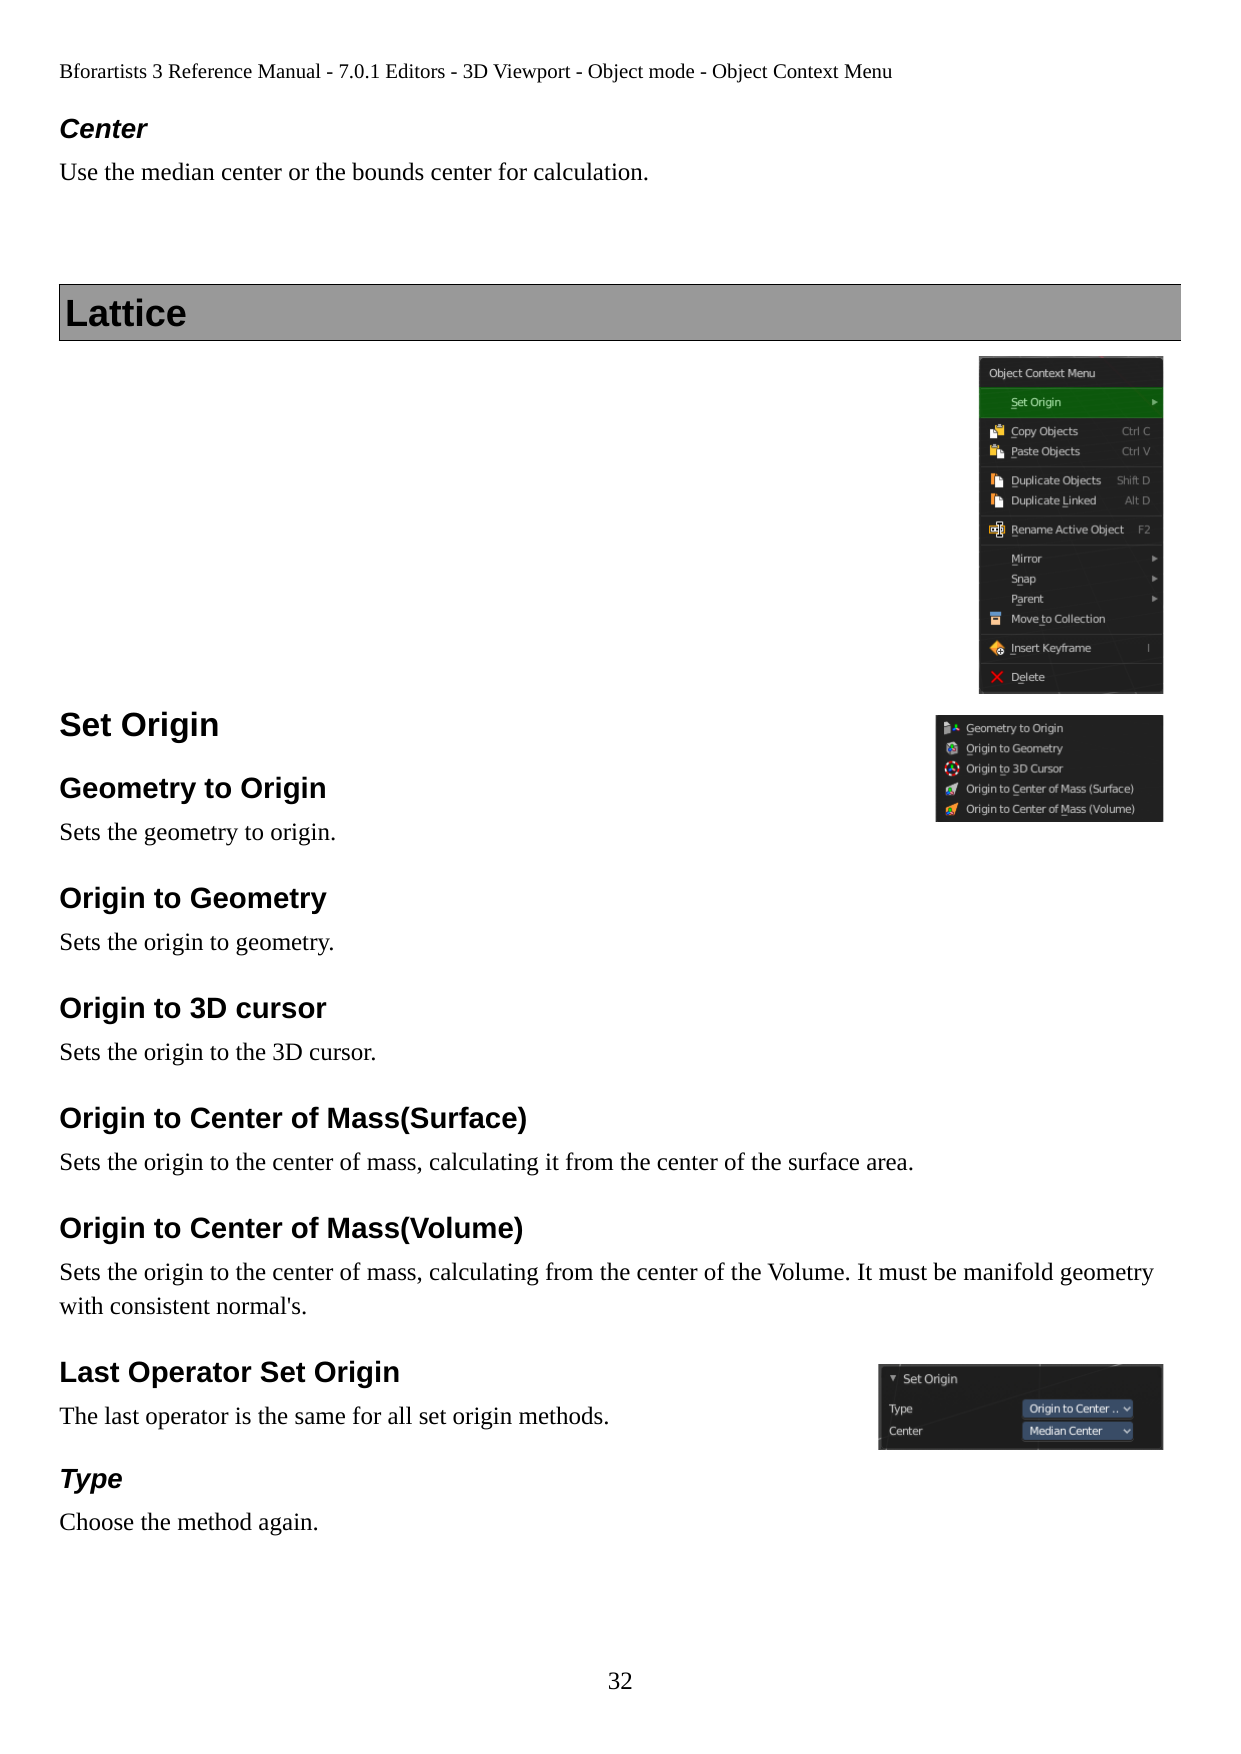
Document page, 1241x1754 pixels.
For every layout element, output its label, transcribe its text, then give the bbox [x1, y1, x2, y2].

subtitle Origin to Center of Mass(Surface) [59, 1101, 1181, 1134]
subtitle Geometry to Origin [59, 771, 935, 805]
subtitle Last Operator Set Origin [59, 1355, 1181, 1389]
text Sets the origin to the center of mass, calculating it from the center of the surface area. [59, 1147, 1181, 1176]
subtitle Origin to 3D cursor [59, 991, 1181, 1024]
subtitle Center [59, 113, 1181, 144]
table_header Lattice [60, 285, 1181, 340]
subtitle Set Origin [59, 705, 1181, 744]
picture [978, 356, 1164, 694]
text Sets the origin to geometry. [59, 927, 1181, 956]
text Choose the method again. [59, 1507, 1181, 1536]
picture [878, 1364, 1164, 1450]
text The last operator is the same for all set origin methods. [59, 1401, 878, 1430]
subtitle Origin to Geometry [59, 881, 1181, 915]
subtitle Origin to Center of Mass(Volume) [59, 1211, 1181, 1244]
text Sets the origin to the 3D cursor. [59, 1037, 1181, 1066]
text Sets the geometry to origin. [59, 817, 1181, 846]
subtitle Type [59, 1463, 1181, 1495]
picture [935, 715, 1164, 822]
text Use the median center or the bounds center for calculation. [59, 157, 1181, 186]
subtitle [1164, 771, 1181, 805]
text Sets the origin to the center of mass, calculating from the center of the Volume. It must be manifold geometry with consistent normal's. [59, 1257, 1181, 1320]
